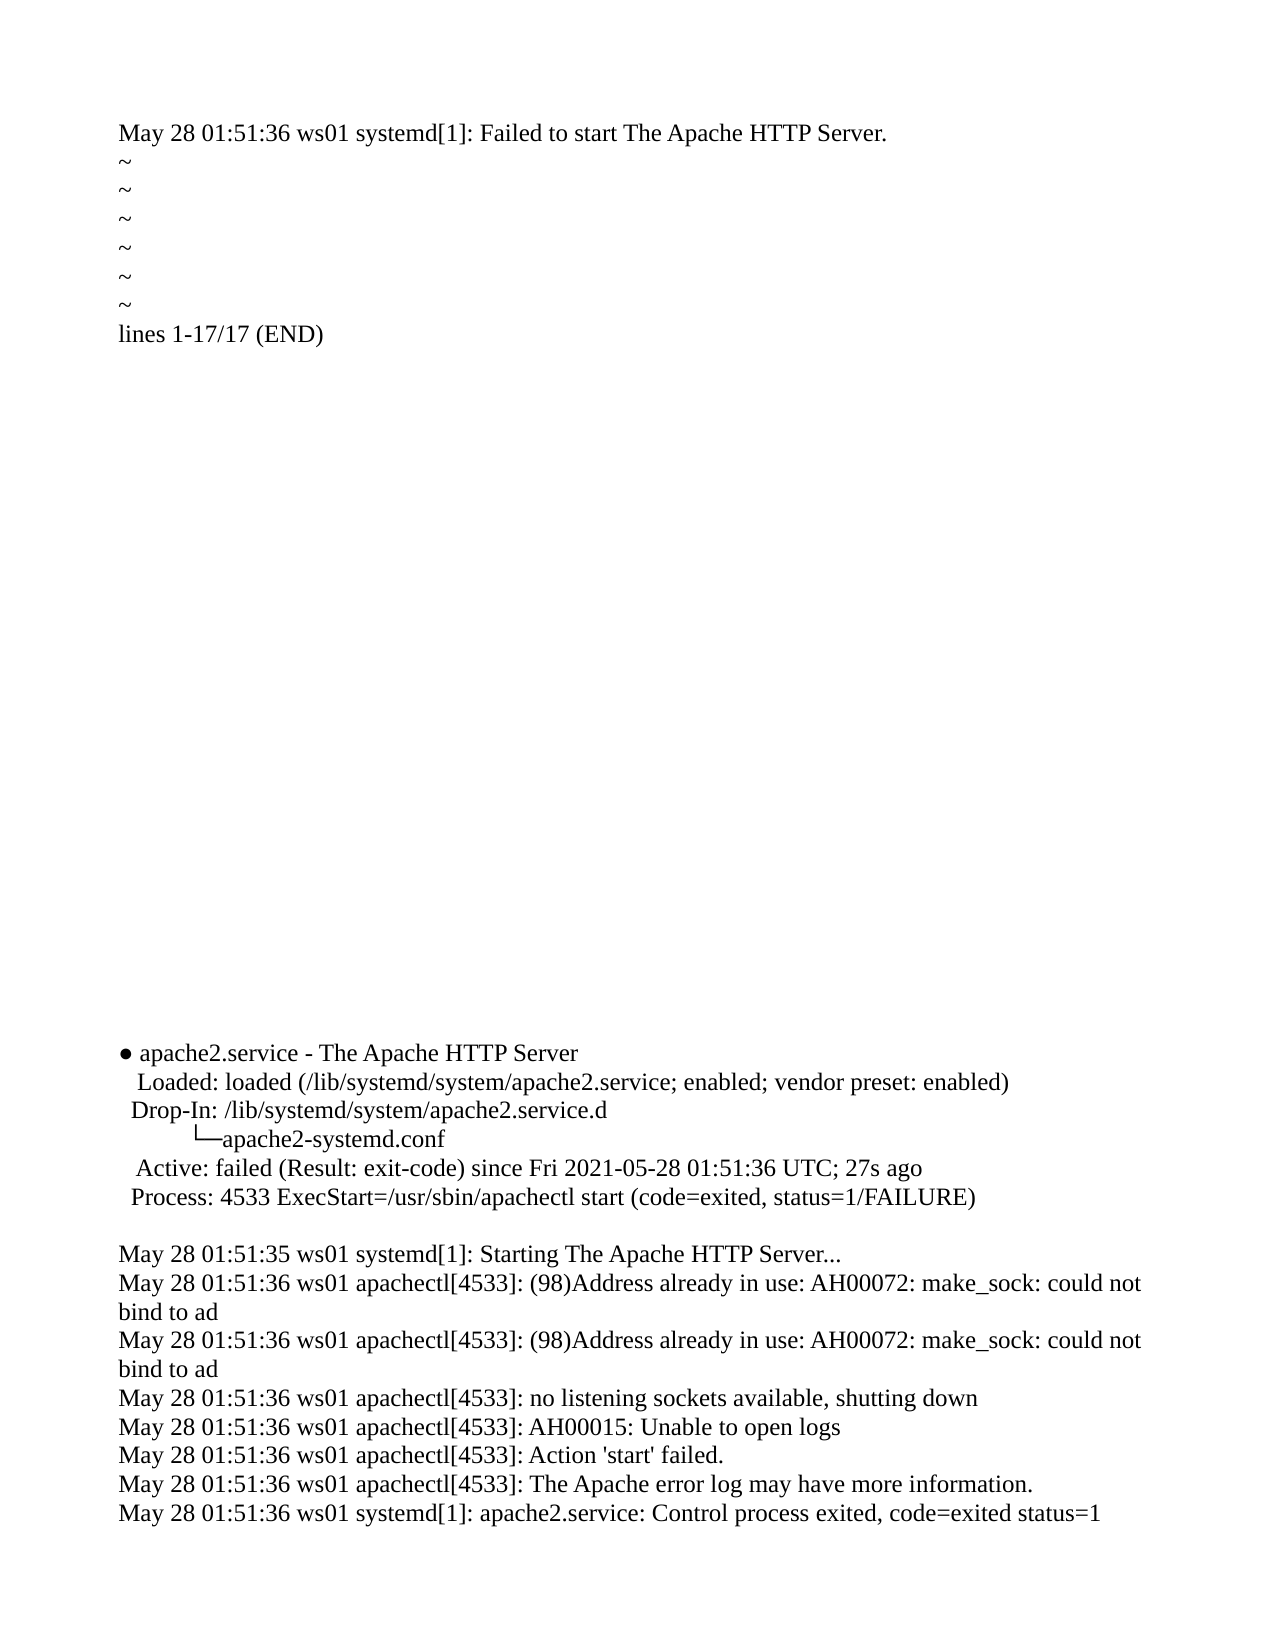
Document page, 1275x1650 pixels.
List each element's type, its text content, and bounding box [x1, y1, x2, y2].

text ~ [118, 291, 1157, 319]
text ~ [118, 233, 1157, 262]
text May 28 01:51:36 ws01 apachectl[4533]: Action 'start' failed. [118, 1441, 1157, 1469]
text └─apache2-systemd.conf [118, 1124, 1157, 1153]
text May 28 01:51:36 ws01 apachectl[4533]: (98)Address already in use: AH00072: make_sock: could not bind to ad [118, 1268, 1157, 1326]
text May 28 01:51:36 ws01 apachectl[4533]: The Apache error log may have more information. [118, 1469, 1157, 1498]
text ~ [118, 147, 1157, 176]
text lines 1-17/17 (END) [118, 319, 1157, 348]
text ~ [118, 262, 1157, 291]
text Loaded: loaded (/lib/systemd/system/apache2.service; enabled; vendor preset: enabled) [118, 1067, 1157, 1096]
text May 28 01:51:36 ws01 apachectl[4533]: AH00015: Unable to open logs [118, 1412, 1157, 1441]
text ● apache2.service - The Apache HTTP Server [118, 1038, 1157, 1067]
text ~ [118, 204, 1157, 233]
text May 28 01:51:36 ws01 apachectl[4533]: (98)Address already in use: AH00072: make_sock: could not bind to ad [118, 1326, 1157, 1383]
text May 28 01:51:35 ws01 systemd[1]: Starting The Apache HTTP Server... [118, 1239, 1157, 1268]
text May 28 01:51:36 ws01 apachectl[4533]: no listening sockets available, shutting down [118, 1383, 1157, 1412]
text Process: 4533 ExecStart=/usr/sbin/apachectl start (code=exited, status=1/FAILURE) [118, 1182, 1157, 1211]
text Active: failed (Result: exit-code) since Fri 2021-05-28 01:51:36 UTC; 27s ago [118, 1153, 1157, 1182]
text ~ [118, 176, 1157, 204]
text May 28 01:51:36 ws01 systemd[1]: apache2.service: Control process exited, code=exited status=1 [118, 1498, 1157, 1527]
text Drop-In: /lib/systemd/system/apache2.service.d [118, 1096, 1157, 1124]
text May 28 01:51:36 ws01 systemd[1]: Failed to start The Apache HTTP Server. [118, 118, 1157, 147]
